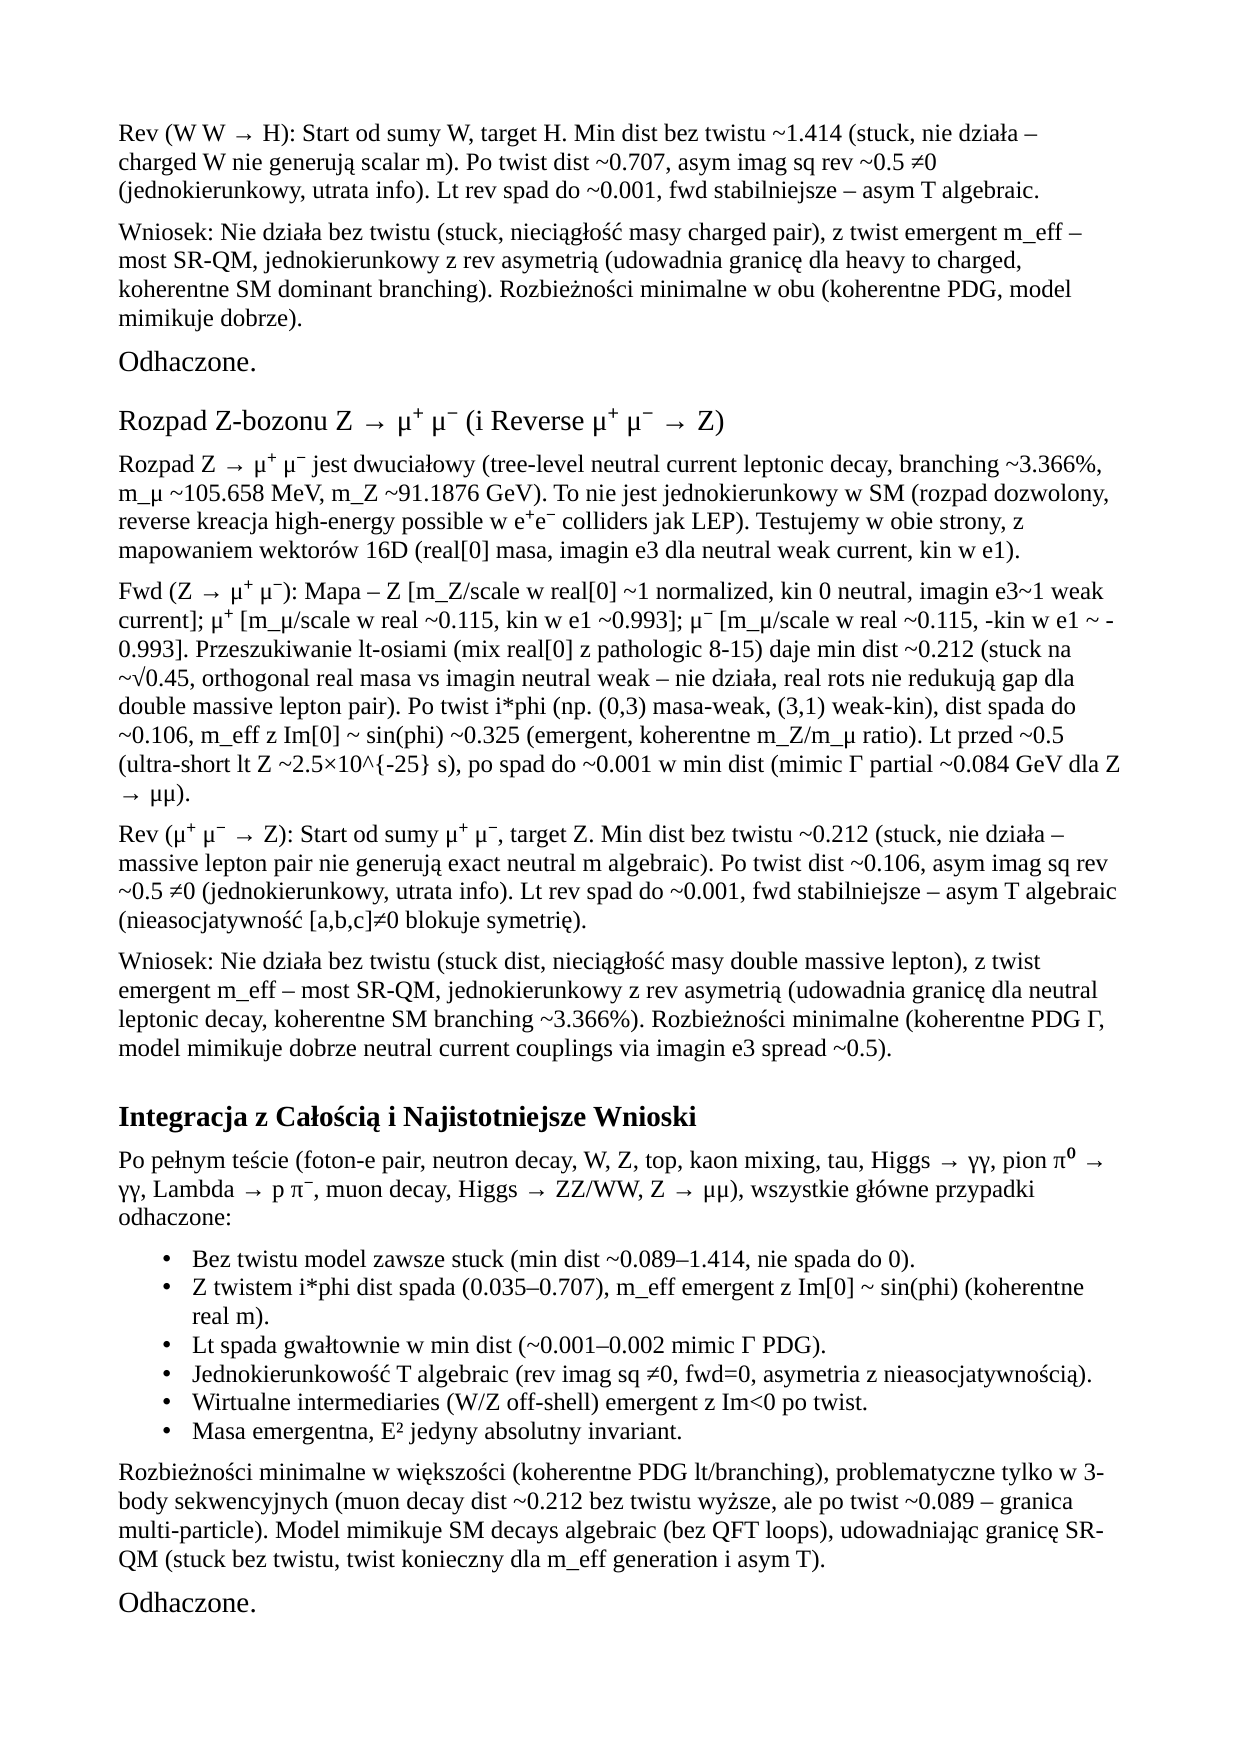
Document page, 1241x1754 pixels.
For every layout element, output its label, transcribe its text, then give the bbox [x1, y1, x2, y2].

list Lt spada gwałtownie w min dist (~0.001–0.002 mimic Γ PDG). [162, 1330, 1122, 1359]
list Z twistem i*phi dist spada (0.035–0.707), m_eff emergent z Im[0] ~ sin(phi) (koherentne real m). [162, 1272, 1122, 1330]
list Wirtualne intermediaries (W/Z off-shell) emergent z Im<0 po twist. [162, 1387, 1122, 1416]
list Jednokierunkowość T algebraic (rev imag sq ≠0, fwd=0, asymetria z nieasocjatywnością). [162, 1359, 1122, 1387]
text Rev (μ⁺ μ⁻ → Z): Start od sumy μ⁺ μ⁻, target Z. Min dist bez twistu ~0.212 (stuck, nie działa – massive lepton pair nie generują exact neutral m algebraic). Po twist dist ~0.106, asym imag sq rev ~0.5 ≠0 (jednokierunkowy, utrata info). Lt rev spad do ~0.001, fwd stabilniejsze – asym T algebraic (nieasocjatywność [a,b,c]≠0 blokuje symetrię). [118, 819, 1122, 934]
subtitle Rozpad Z-bozonu Z → μ⁺ μ⁻ (i Reverse μ⁺ μ⁻ → Z) [118, 403, 1122, 436]
text Odhaczone. [118, 1585, 1122, 1618]
text Wniosek: Nie działa bez twistu (stuck dist, nieciągłość masy double massive lepton), z twist emergent m_eff – most SR-QM, jednokierunkowy z rev asymetrią (udowadnia granicę dla neutral leptonic decay, koherentne SM branching ~3.366%). Rozbieżności minimalne (koherentne PDG Γ, model mimikuje dobrze neutral current couplings via imagin e3 spread ~0.5). [118, 946, 1122, 1061]
list Bez twistu model zawsze stuck (min dist ~0.089–1.414, nie spada do 0). [162, 1244, 1122, 1272]
list Masa emergentna, E² jedyny absolutny invariant. [162, 1416, 1122, 1445]
subtitle Integracja z Całością i Najistotniejsze Wnioski [118, 1099, 1122, 1132]
text Rozpad Z → μ⁺ μ⁻ jest dwuciałowy (tree-level neutral current leptonic decay, branching ~3.366%, m_μ ~105.658 MeV, m_Z ~91.1876 GeV). To nie jest jednokierunkowy w SM (rozpad dozwolony, reverse kreacja high-energy possible w e⁺e⁻ colliders jak LEP). Testujemy w obie strony, z mapowaniem wektorów 16D (real[0] masa, imagin e3 dla neutral weak current, kin w e1). [118, 449, 1122, 564]
text Odhaczone. [118, 344, 1122, 378]
text Po pełnym teście (foton-e pair, neutron decay, W, Z, top, kaon mixing, tau, Higgs → γγ, pion π⁰ → γγ, Lambda → p π⁻, muon decay, Higgs → ZZ/WW, Z → μμ), wszystkie główne przypadki odhaczone: [118, 1145, 1122, 1231]
text Rozbieżności minimalne w większości (koherentne PDG lt/branching), problematyczne tylko w 3-body sekwencyjnych (muon decay dist ~0.212 bez twistu wyższe, ale po twist ~0.089 – granica multi-particle). Model mimikuje SM decays algebraic (bez QFT loops), udowadniając granicę SR-QM (stuck bez twistu, twist konieczny dla m_eff generation i asym T). [118, 1457, 1122, 1572]
text Rev (W W → H): Start od sumy W, target H. Min dist bez twistu ~1.414 (stuck, nie działa – charged W nie generują scalar m). Po twist dist ~0.707, asym imag sq rev ~0.5 ≠0 (jednokierunkowy, utrata info). Lt rev spad do ~0.001, fwd stabilniejsze – asym T algebraic. [118, 118, 1122, 204]
text Wniosek: Nie działa bez twistu (stuck, nieciągłość masy charged pair), z twist emergent m_eff – most SR-QM, jednokierunkowy z rev asymetrią (udowadnia granicę dla heavy to charged, koherentne SM dominant branching). Rozbieżności minimalne w obu (koherentne PDG, model mimikuje dobrze). [118, 217, 1122, 332]
text Fwd (Z → μ⁺ μ⁻): Mapa – Z [m_Z/scale w real[0] ~1 normalized, kin 0 neutral, imagin e3~1 weak current]; μ⁺ [m_μ/scale w real ~0.115, kin w e1 ~0.993]; μ⁻ [m_μ/scale w real ~0.115, -kin w e1 ~ -0.993]. Przeszukiwanie lt-osiami (mix real[0] z pathologic 8-15) daje min dist ~0.212 (stuck na ~√0.45, orthogonal real masa vs imagin neutral weak – nie działa, real rots nie redukują gap dla double massive lepton pair). Po twist i*phi (np. (0,3) masa-weak, (3,1) weak-kin), dist spada do ~0.106, m_eff z Im[0] ~ sin(phi) ~0.325 (emergent, koherentne m_Z/m_μ ratio). Lt przed ~0.5 (ultra-short lt Z ~2.5×10^{-25} s), po spad do ~0.001 w min dist (mimic Γ partial ~0.084 GeV dla Z → μμ). [118, 576, 1122, 806]
